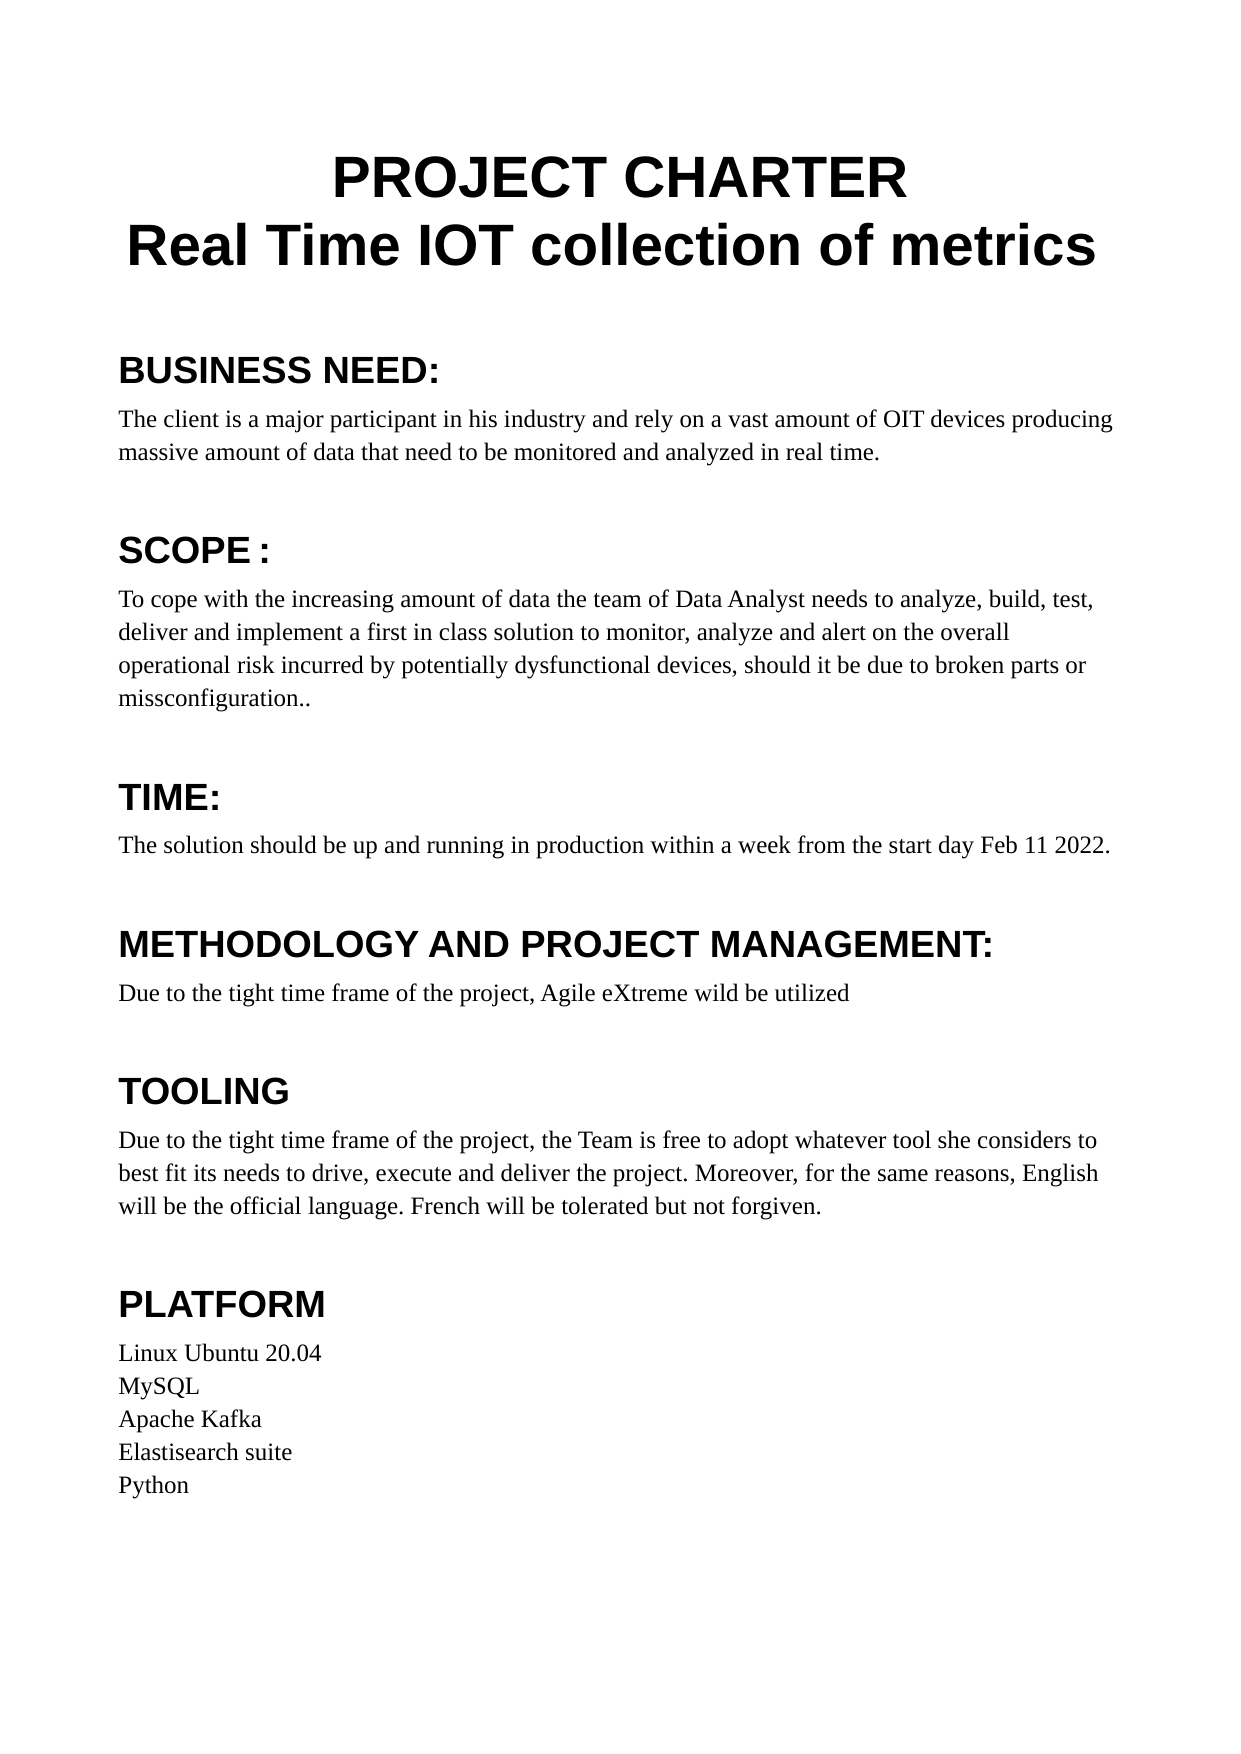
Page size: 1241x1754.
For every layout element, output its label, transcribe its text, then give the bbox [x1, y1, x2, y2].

text Due to the tight time frame of the project, Agile eXtreme wild be utilized [118, 978, 1122, 1006]
title PROJECT CHARTER Real Time IOT collection of metrics [118, 143, 1122, 277]
text Linux Ubuntu 20.04 [118, 1338, 1122, 1367]
text Elastisearch suite [118, 1437, 1122, 1466]
text To cope with the increasing amount of data the team of Data Analyst needs to analyze, build, test, deliver and implement a first in class solution to monitor, analyze and alert on the overall operational risk incurred by potentially dysfunctional devices, should it be due to broken parts or missconfiguration.. [118, 584, 1122, 712]
subtitle METHODOLOGY AND PROJECT MANAGEMENT: [118, 921, 1122, 965]
text MySQL [118, 1371, 1122, 1400]
text The client is a major participant in his industry and rely on a vast amount of OIT devices producing massive amount of data that need to be monitored and analyzed in real time. [118, 404, 1122, 466]
text Python [118, 1470, 1122, 1499]
text The solution should be up and running in production within a week from the start day Feb 11 2022. [118, 830, 1122, 859]
subtitle TIME: [118, 774, 1122, 818]
text Apache Kafka [118, 1404, 1122, 1433]
subtitle BUSINESS NEED: [118, 348, 1122, 391]
subtitle TOOLING [118, 1069, 1122, 1112]
subtitle PLATFORM [118, 1282, 1122, 1326]
text Due to the tight time frame of the project, the Team is free to adopt whatever tool she considers to best fit its needs to drive, execute and deliver the project. Moreover, for the same reasons, English will be the official language. French will be tolerated but not forgiven. [118, 1125, 1122, 1219]
subtitle SCOPE : [118, 528, 1122, 572]
